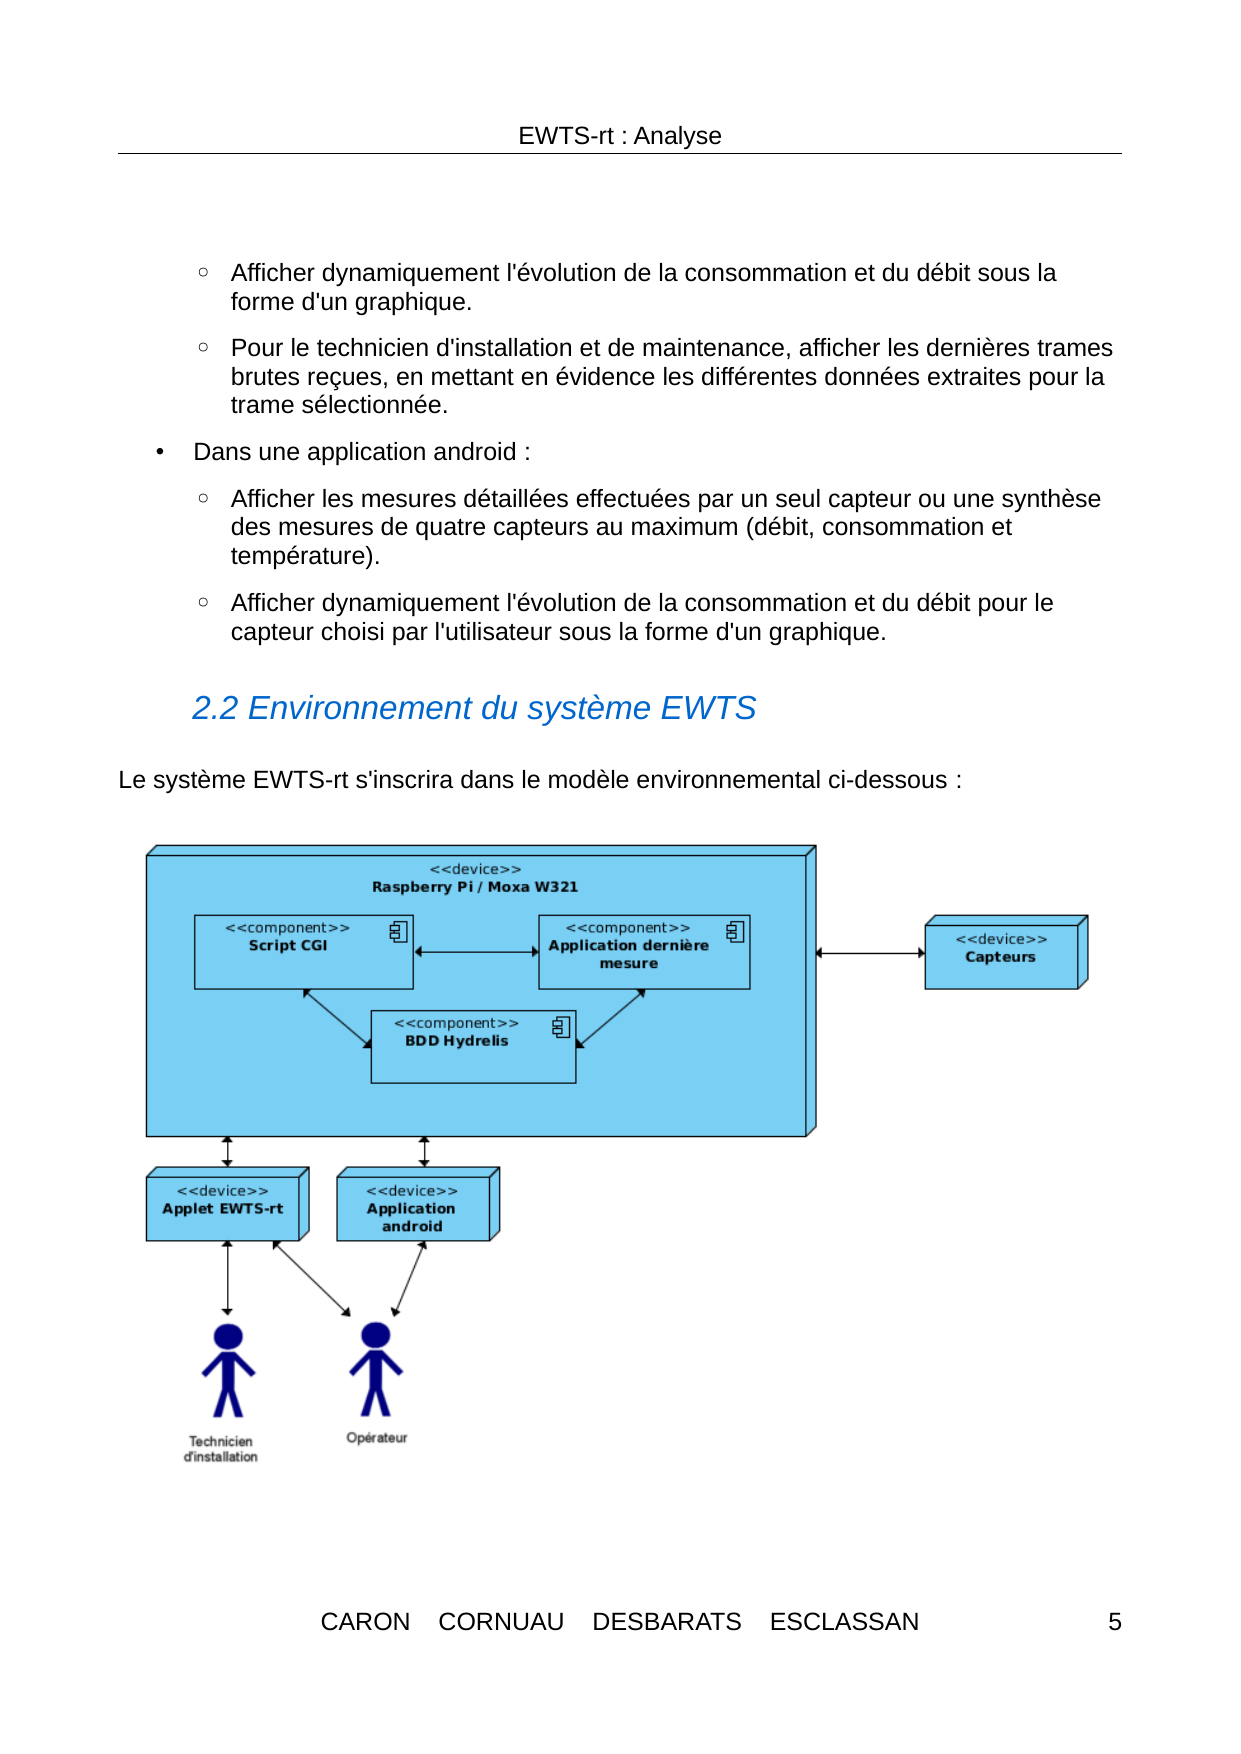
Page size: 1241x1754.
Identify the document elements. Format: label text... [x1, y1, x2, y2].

text 2.2 Environnement du système EWTS [118, 688, 1122, 727]
text Le système EWTS-rt s'inscrira dans le modèle environnemental ci-dessous : [118, 765, 1122, 794]
list Afficher dynamiquement l'évolution de la consommation et du débit sous la forme d'un graphique. [193, 258, 1122, 315]
picture [118, 822, 1123, 1487]
list Afficher dynamiquement l'évolution de la consommation et du débit pour le capteur choisi par l'utilisateur sous la forme d'un graphique. [193, 588, 1122, 645]
list Dans une application android : [156, 437, 1122, 466]
list Pour le technicien d'installation et de maintenance, afficher les dernières trames brutes reçues, en mettant en évidence les différentes données extraites pour la trame sélectionnée. [193, 333, 1122, 419]
list Afficher les mesures détaillées effectuées par un seul capteur ou une synthèse des mesures de quatre capteurs au maximum (débit, consommation et température). [193, 483, 1122, 570]
